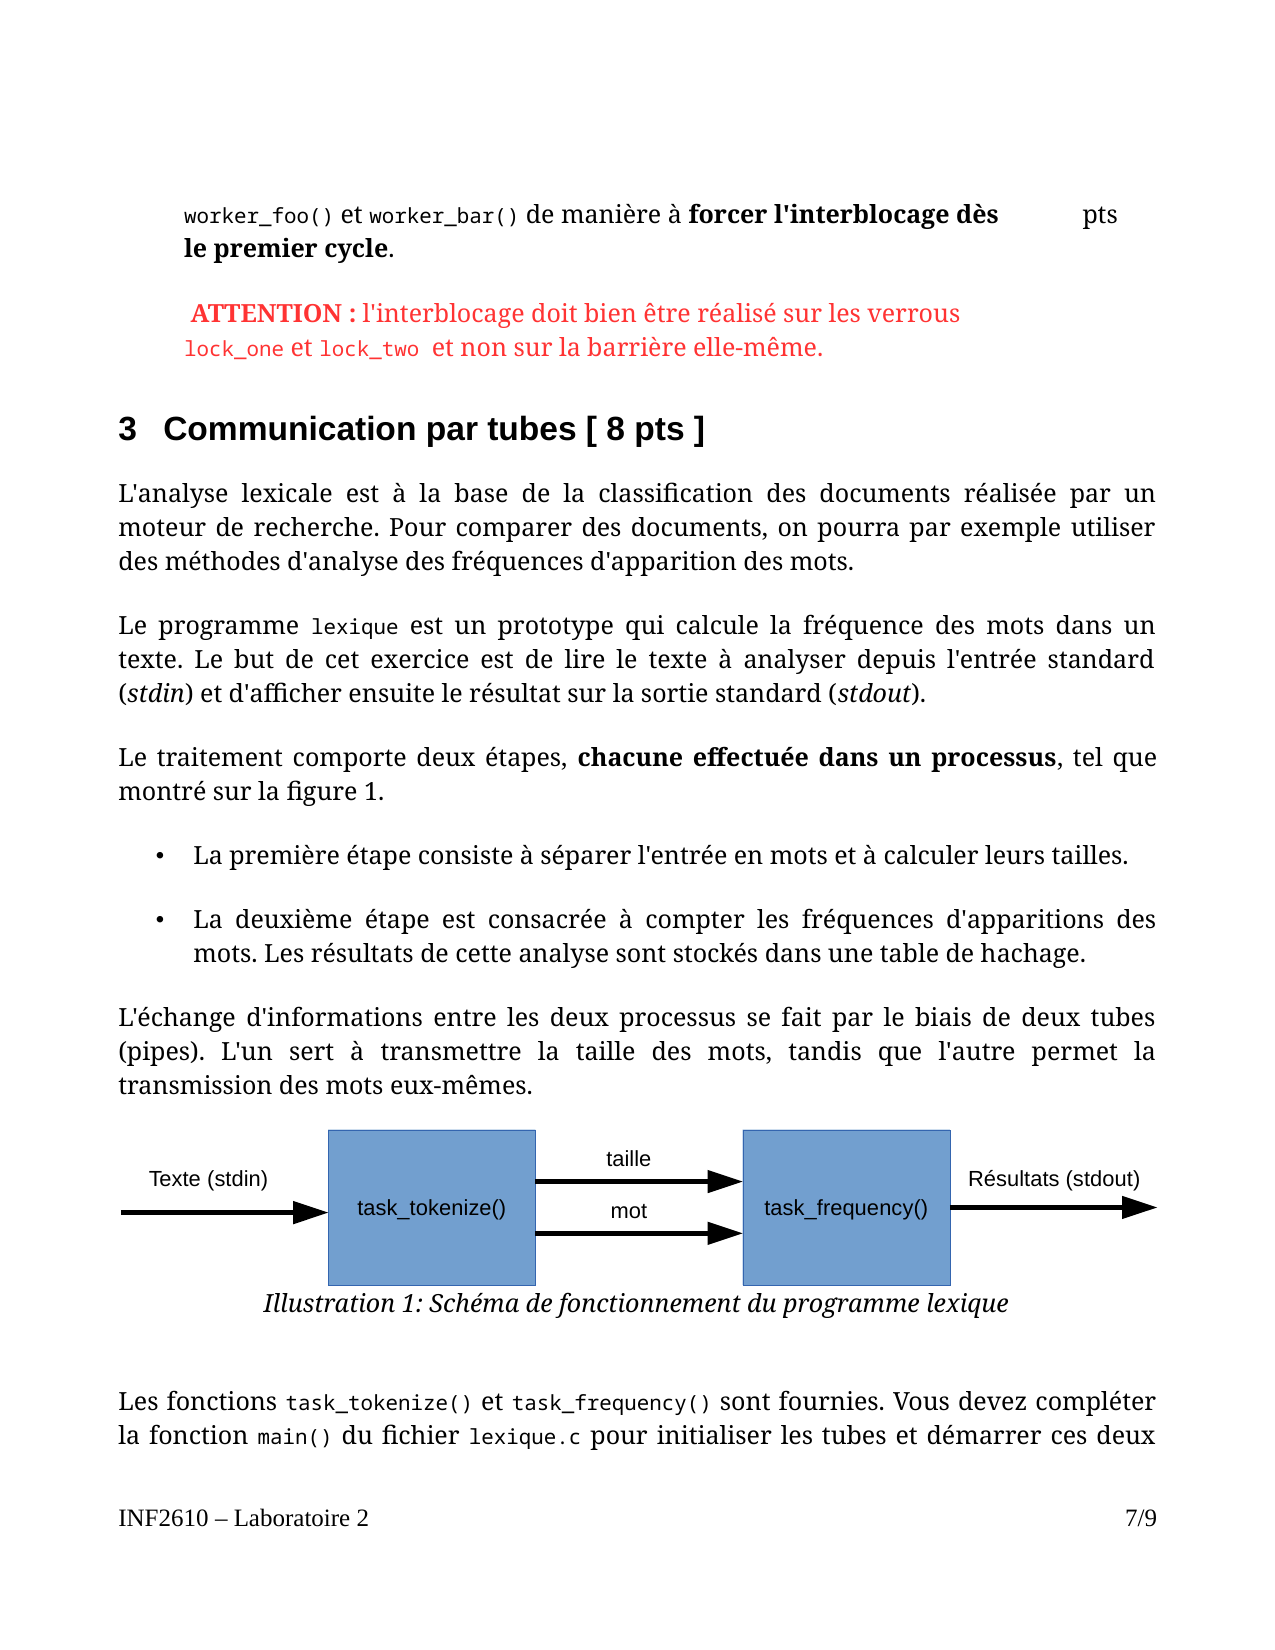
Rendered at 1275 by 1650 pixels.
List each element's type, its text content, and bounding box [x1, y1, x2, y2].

table_cell pts [1077, 176, 1157, 384]
table_cell worker_foo() et worker_bar() de manière à forcer l'interblocage dès le premier cycle. ATTENTION : l'interblocage doit bien être réalisé sur les verrous lock_one et lock_two et non sur la barrière elle-même. [118, 176, 1007, 384]
text Les fonctions task_tokenize() et task_frequency() sont fournies. Vous devez compléter la fonction main() du fichier lexique.c pour initialiser les tubes et démarrer ces deux [118, 1383, 1157, 1451]
table_cell [1008, 176, 1077, 384]
list La deuxième étape est consacrée à compter les fréquences d'apparitions des mots. Les résultats de cette analyse sont stockés dans une table de hachage. [156, 902, 1157, 970]
text Le traitement comporte deux étapes, chacune effectuée dans un processus, tel que montré sur la figure 1. [118, 739, 1157, 808]
text Le programme lexique est un prototype qui calcule la fréquence des mots dans un texte. Le but de cet exercice est de lire le texte à analyser depuis l'entrée standard (stdin) et d'afficher ensuite le résultat sur la sortie standard (stdout). [118, 607, 1157, 709]
list La première étape consiste à séparer l'entrée en mots et à calculer leurs tailles. [156, 838, 1157, 872]
text L'échange d'informations entre les deux processus se fait par le biais de deux tubes (pipes). L'un sert à transmettre la taille des mots, tandis que l'autre permet la transmission des mots eux-mêmes. [118, 1000, 1157, 1102]
text Illustration 1: Schéma de fonctionnement du programme lexique [118, 1129, 1157, 1319]
text L'analyse lexicale est à la base de la classification des documents réalisée par un moteur de recherche. Pour comparer des documents, on pourra par exemple utiliser des méthodes d'analyse des fréquences d'apparition des mots. [118, 475, 1157, 577]
subtitle Communication par tubes [ 8 pts ] [118, 409, 1157, 448]
